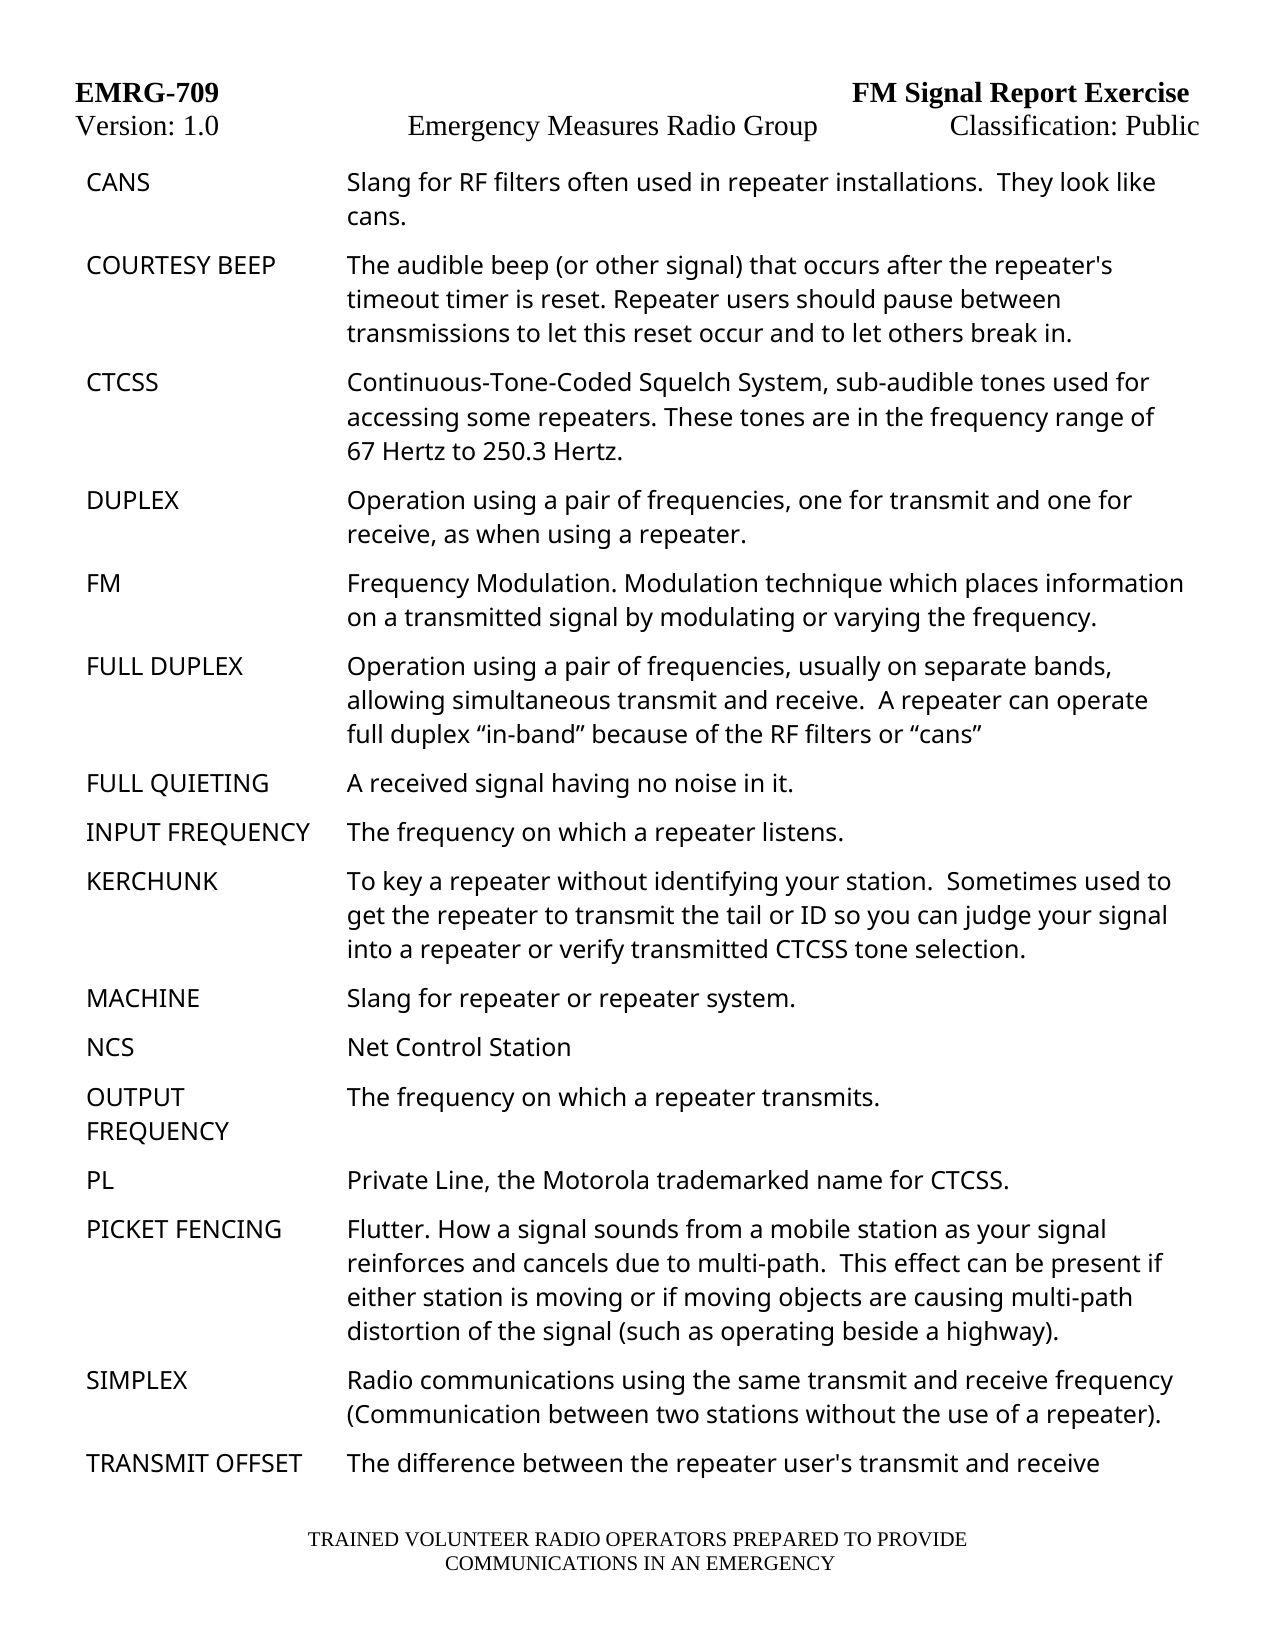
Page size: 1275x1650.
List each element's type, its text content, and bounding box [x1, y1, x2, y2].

table_cell Continuous-Tone-Coded Squelch System, sub-audible tones used for accessing some repeaters. These tones are in the frequency range of 67 Hertz to 250.3 Hertz. [335, 359, 1200, 476]
table_cell The frequency on which a repeater transmits. [335, 1073, 1200, 1156]
table_cell FM [75, 559, 335, 642]
table_cell DUPLEX [75, 476, 335, 559]
table_cell SIMPLEX [75, 1357, 335, 1440]
table_header Slang for RF filters often used in repeater installations. They look like cans. [335, 159, 1200, 242]
table_cell A received signal having no noise in it. [335, 760, 1200, 809]
table_cell MACHINE [75, 975, 335, 1024]
table_cell FULL DUPLEX [75, 643, 335, 760]
table_cell Flutter. How a signal sounds from a mobile station as your signal reinforces and cancels due to multi-path. This effect can be present if either station is moving or if moving objects are causing multi-path distortion of the signal (such as operating beside a highway). [335, 1205, 1200, 1357]
table_cell Operation using a pair of frequencies, one for transmit and one for receive, as when using a repeater. [335, 476, 1200, 559]
table_cell PL [75, 1156, 335, 1205]
table_cell Operation using a pair of frequencies, usually on separate bands, allowing simultaneous transmit and receive. A repeater can operate full duplex “in-band” because of the RF filters or “cans” [335, 643, 1200, 760]
table_cell Slang for repeater or repeater system. [335, 975, 1200, 1024]
table_cell NCS [75, 1024, 335, 1073]
table_cell PICKET FENCING [75, 1205, 335, 1357]
table_cell TRANSMIT OFFSET [75, 1440, 335, 1489]
table_cell COURTESY BEEP [75, 242, 335, 359]
table_cell CTCSS [75, 359, 335, 476]
table_header CANS [75, 159, 335, 242]
table_cell Private Line, the Motorola trademarked name for CTCSS. [335, 1156, 1200, 1205]
table_cell OUTPUT FREQUENCY [75, 1073, 335, 1156]
table_cell Net Control Station [335, 1024, 1200, 1073]
table_cell Radio communications using the same transmit and receive frequency (Communication between two stations without the use of a repeater). [335, 1357, 1200, 1440]
table_cell Frequency Modulation. Modulation technique which places information on a transmitted signal by modulating or varying the frequency. [335, 559, 1200, 642]
table_cell To key a repeater without identifying your station. Sometimes used to get the repeater to transmit the tail or ID so you can judge your signal into a repeater or verify transmitted CTCSS tone selection. [335, 858, 1200, 975]
table_cell KERCHUNK [75, 858, 335, 975]
table_cell The difference between the repeater user's transmit and receive [335, 1440, 1200, 1489]
table_cell The frequency on which a repeater listens. [335, 809, 1200, 858]
table_cell FULL QUIETING [75, 760, 335, 809]
table_cell INPUT FREQUENCY [75, 809, 335, 858]
table_cell The audible beep (or other signal) that occurs after the repeater's timeout timer is reset. Repeater users should pause between transmissions to let this reset occur and to let others break in. [335, 242, 1200, 359]
